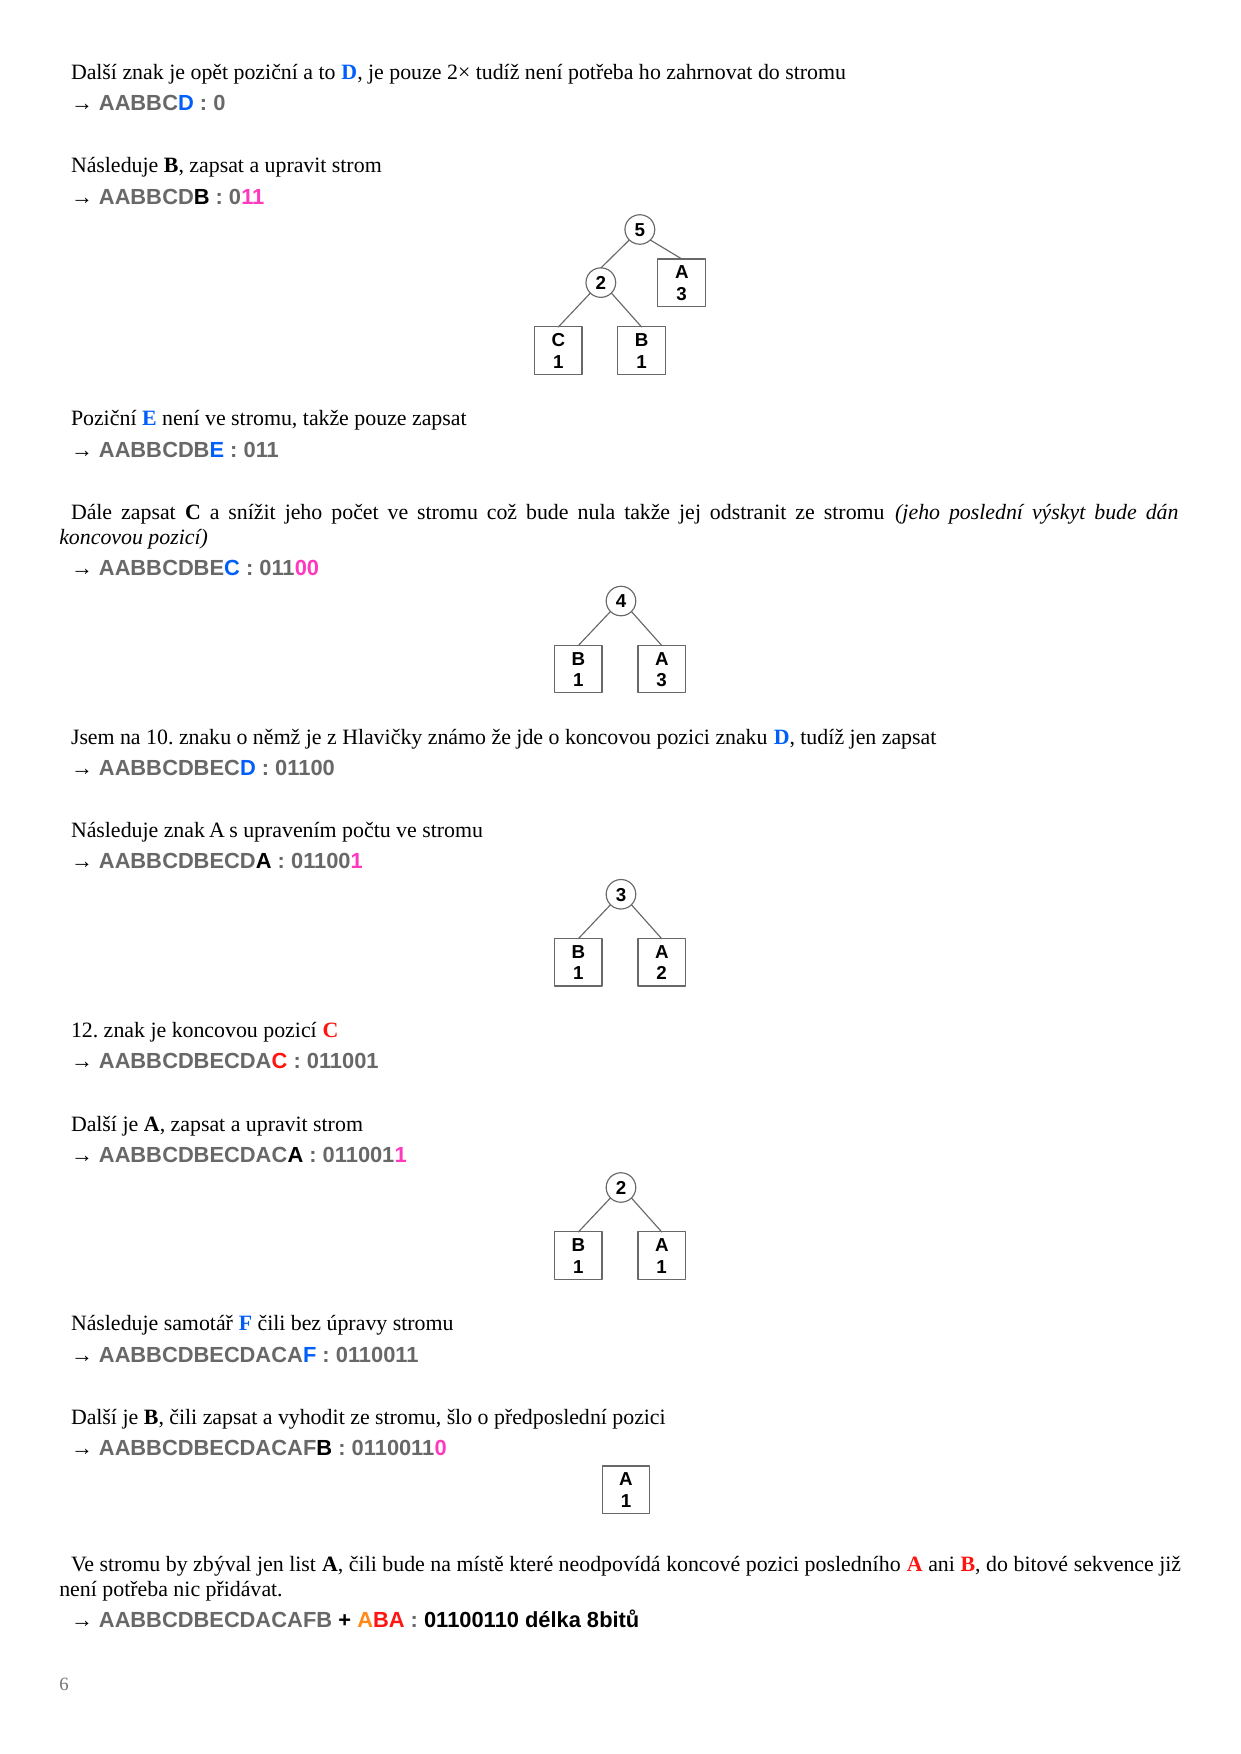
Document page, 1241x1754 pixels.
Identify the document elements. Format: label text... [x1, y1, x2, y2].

text → AABBCDBECDA : 011001 [59, 848, 1181, 874]
text → AABBCDB : 011 [59, 184, 1181, 209]
text Dále zapsat C a snížit jeho počet ve stromu což bude nula takže jej odstranit ze stromu (jeho poslední výskyt bude dán koncovou pozicí) [59, 499, 1181, 549]
text Ve stromu by zbýval jen list A, čili bude na místě které neodpovídá koncové pozici posledního A ani B, do bitové sekvence již není potřeba nic přidávat. [59, 1551, 1181, 1601]
text → AABBCDBECDACAFB + ABA : 01100110 délka 8bitů [59, 1607, 1181, 1632]
text Následuje B, zapsat a upravit strom [59, 152, 1181, 178]
text Poziční E není ve stromu, takže pouze zapsat [59, 405, 1181, 431]
text Jsem na 10. znaku o němž je z Hlavičky známo že jde o koncovou pozici znaku D, tudíž jen zapsat [59, 724, 1181, 749]
text → AABBCDBECDAC : 011001 [59, 1048, 1181, 1073]
text Další je A, zapsat a upravit strom [59, 1111, 1181, 1136]
text → AABBCDBECDACAF : 0110011 [59, 1341, 1181, 1367]
text → AABBCDBECDACA : 0110011 [59, 1142, 1181, 1167]
text Další znak je opět poziční a to D, je pouze 2× tudíž není potřeba ho zahrnovat do stromu [59, 59, 1181, 84]
text → AABBCDBECDACAFB : 01100110 [59, 1435, 1181, 1460]
text → AABBCDBECD : 01100 [59, 755, 1181, 780]
text 12. znak je koncovou pozicí C [59, 1017, 1181, 1042]
text Další je B, čili zapsat a vyhodit ze stromu, šlo o předposlední pozici [59, 1404, 1181, 1429]
text Následuje samotář F čili bez úpravy stromu [59, 1310, 1181, 1336]
text → AABBCDBEC : 01100 [59, 555, 1181, 580]
text → AABBCD : 0 [59, 90, 1181, 115]
text Následuje znak A s upravením počtu ve stromu [59, 817, 1181, 842]
text → AABBCDBE : 011 [59, 437, 1181, 462]
